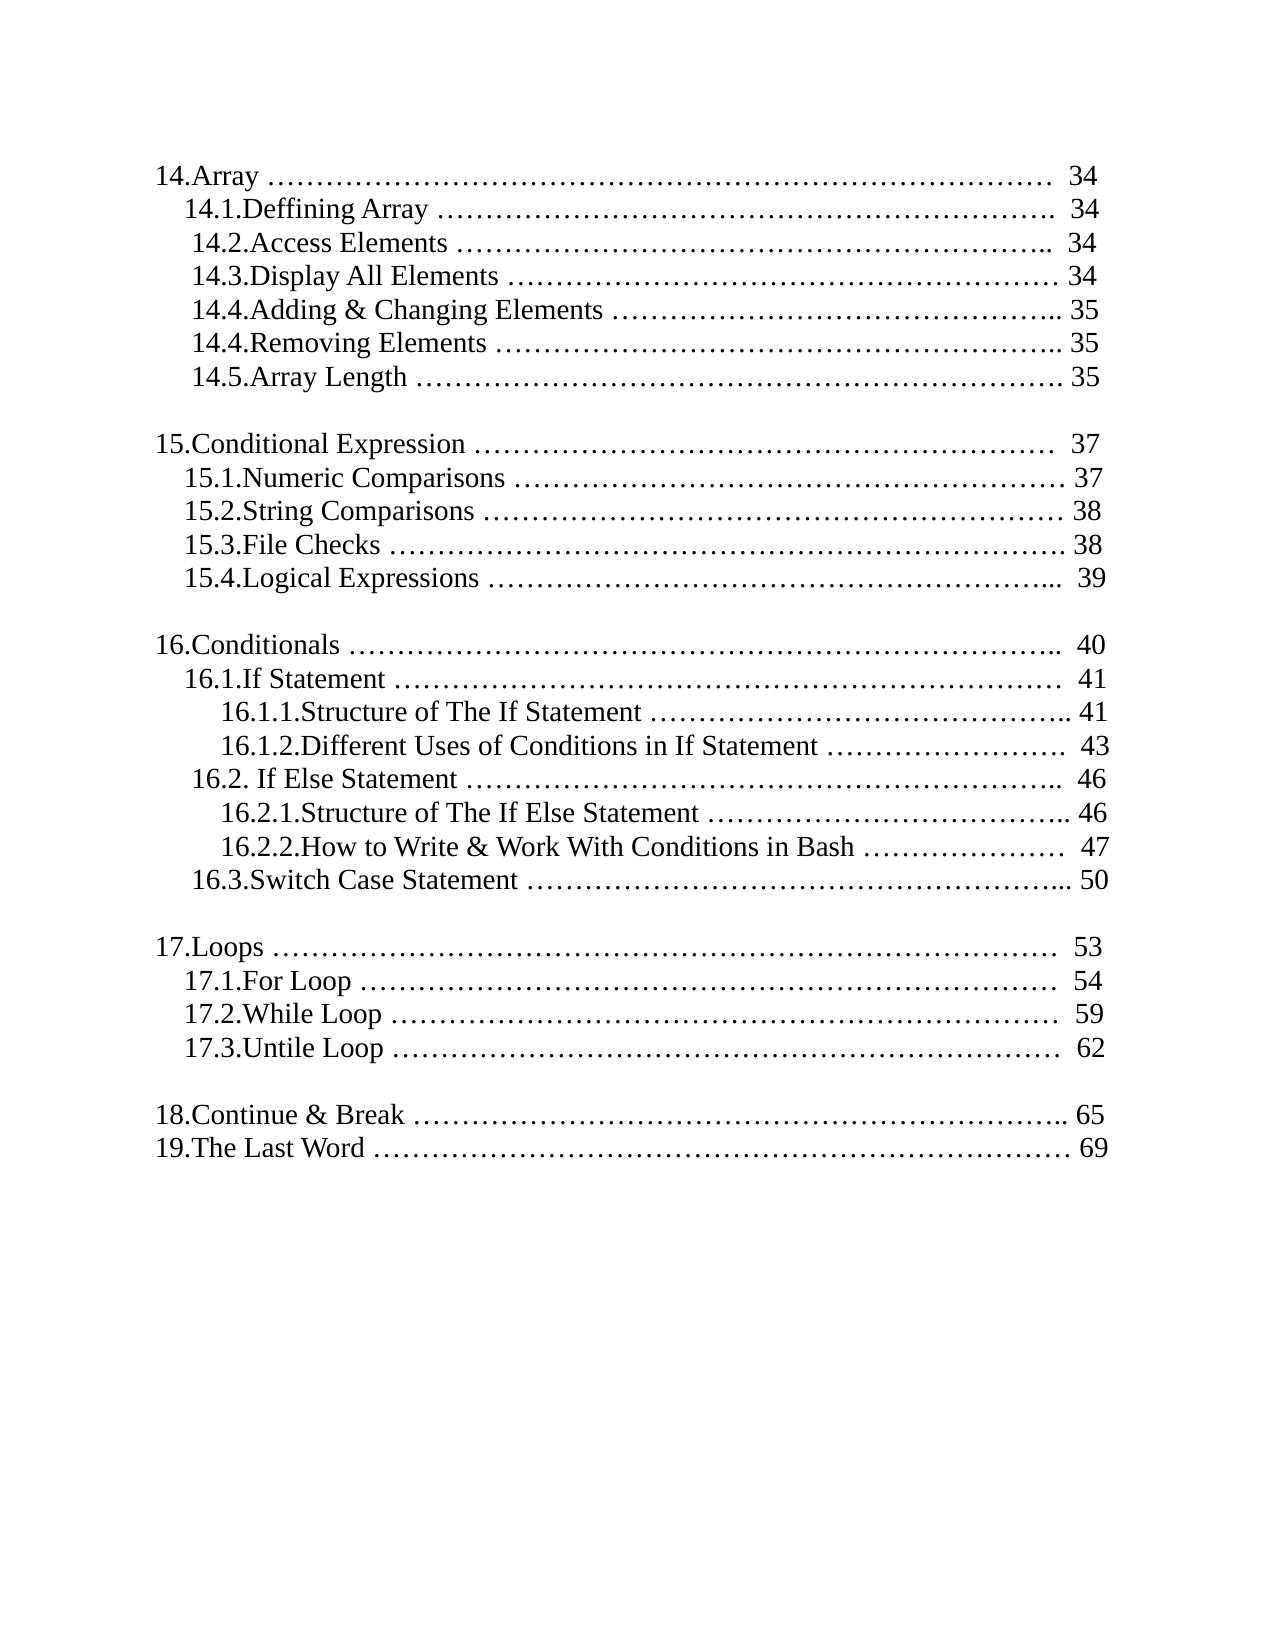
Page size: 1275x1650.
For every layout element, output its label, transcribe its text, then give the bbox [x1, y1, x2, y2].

text 14.4.Adding & Changing Elements ……………………………………….. 35 [118, 292, 1157, 326]
text 17.2.While Loop …………………………………………………………… 59 [118, 996, 1157, 1030]
text 17.1.For Loop ……………………………………………………………… 54 [118, 963, 1157, 996]
text 14.1.Deffining Array ………………………………………………………. 34 [118, 191, 1157, 225]
text 16.1.2.Different Uses of Conditions in If Statement ……………………. 43 [118, 728, 1157, 762]
text 19.The Last Word ……………………………………………………………… 69 [118, 1131, 1157, 1164]
text 14.4.Removing Elements ………………………………………………….. 35 [118, 326, 1157, 359]
text 16.2.1.Structure of The If Else Statement ……………………………….. 46 [118, 795, 1157, 829]
text 16.2. If Else Statement …………………………………………………….. 46 [118, 762, 1157, 795]
text 14.5.Array Length …………………………………………………………. 35 [118, 359, 1157, 393]
text 16.2.2.How to Write & Work With Conditions in Bash ………………… 47 [118, 829, 1157, 862]
text 17.3.Untile Loop …………………………………………………………… 62 [118, 1030, 1157, 1063]
text 15.Conditional Expression …………………………………………………… 37 [118, 426, 1157, 460]
text 15.4.Logical Expressions …………………………………………………... 39 [118, 560, 1157, 594]
text 14.3.Display All Elements ………………………………………………… 34 [118, 258, 1157, 292]
text 16.3.Switch Case Statement ………………………………………………... 50 [118, 862, 1157, 896]
text 16.1.1.Structure of The If Statement …………………………………….. 41 [118, 694, 1157, 728]
text 16.Conditionals ……………………………………………………………….. 40 [118, 627, 1157, 661]
text 15.2.String Comparisons …………………………………………………… 38 [118, 493, 1157, 527]
text 15.3.File Checks ……………………………………………………………. 38 [118, 527, 1157, 560]
text 16.1.If Statement …………………………………………………………… 41 [118, 661, 1157, 694]
text 17.Loops ……………………………………………………………………… 53 [118, 929, 1157, 963]
text 14.2.Access Elements …………………………………………………….. 34 [118, 225, 1157, 258]
text 14.Array ……………………………………………………………………… 34 [118, 158, 1157, 191]
text 18.Continue & Break ………………………………………………………….. 65 [118, 1097, 1157, 1131]
text 15.1.Numeric Comparisons ………………………………………………… 37 [118, 460, 1157, 493]
